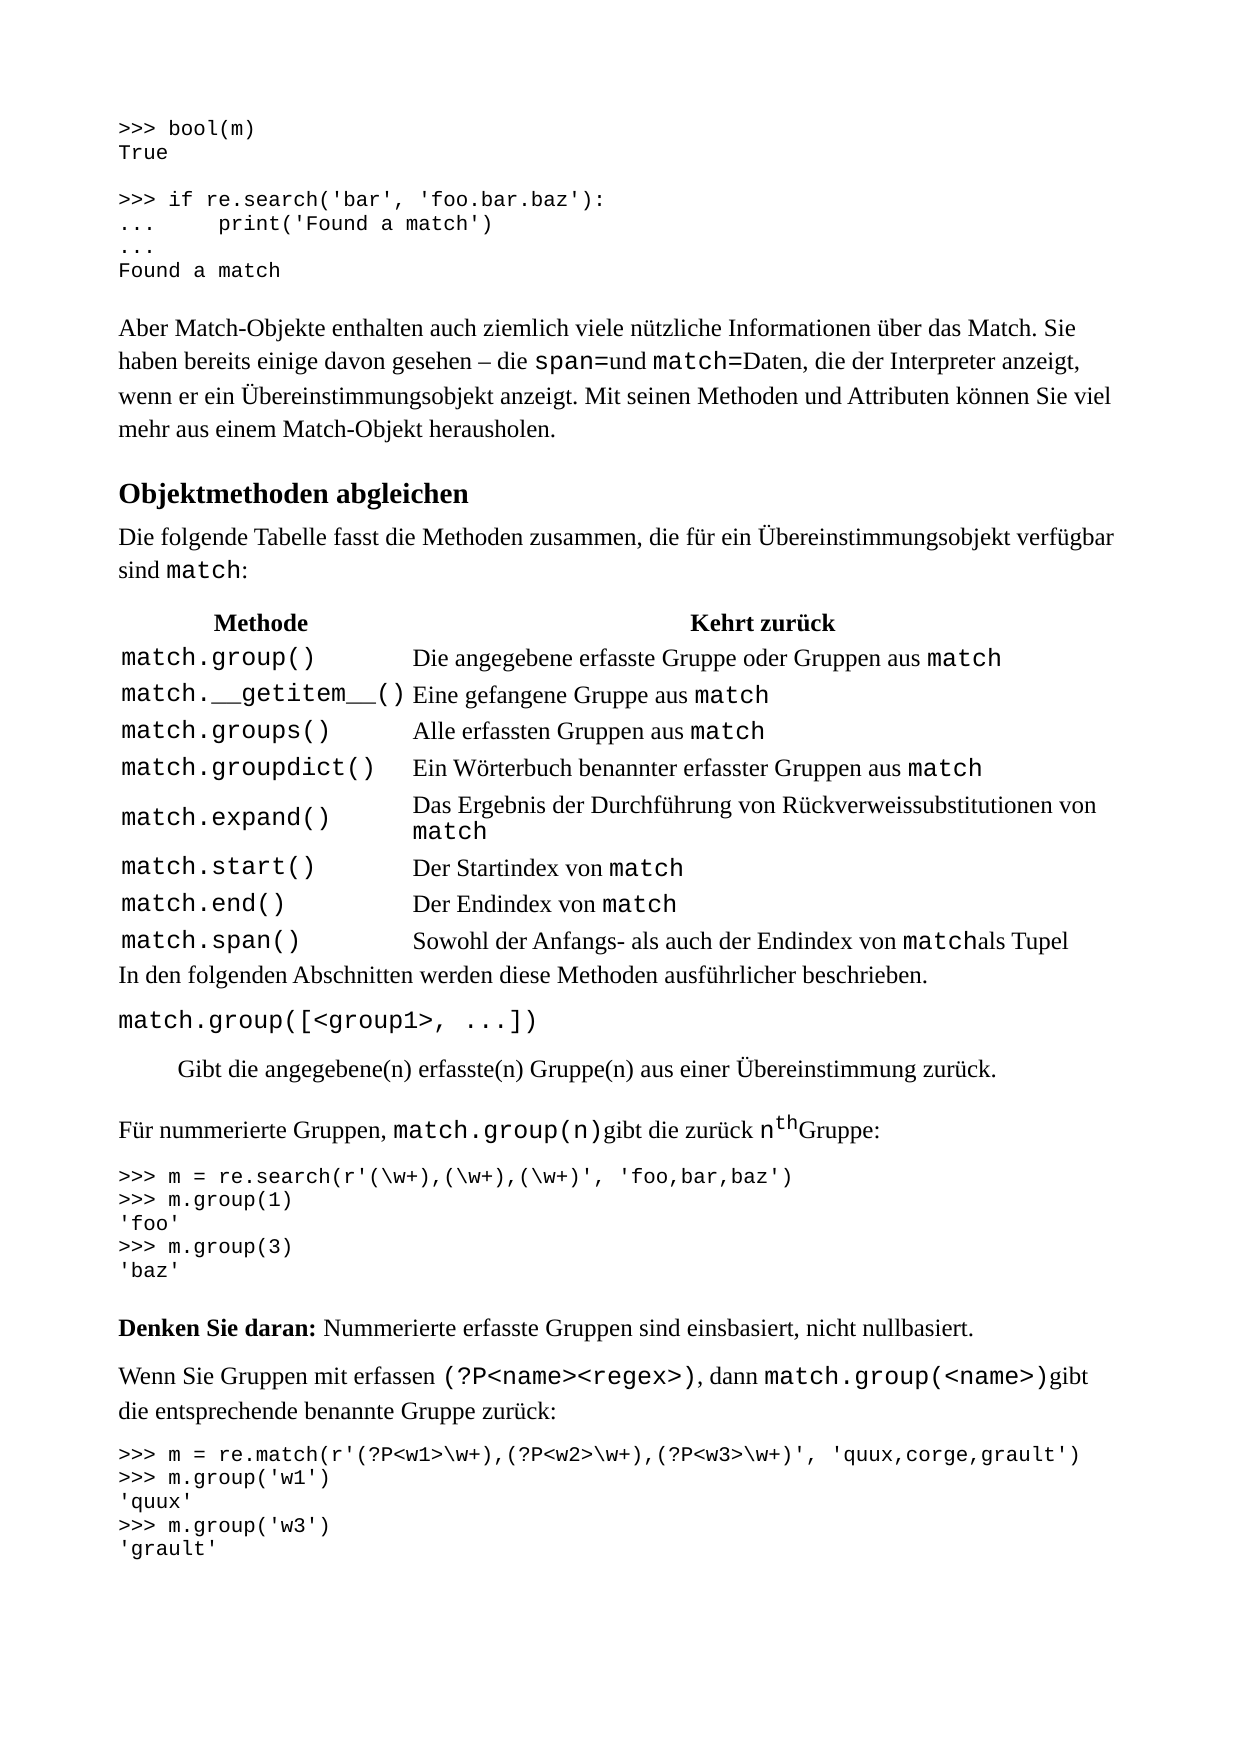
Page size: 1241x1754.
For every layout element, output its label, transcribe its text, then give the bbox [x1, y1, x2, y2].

table_cell match.groups() [118, 714, 409, 750]
text In den folgenden Abschnitten werden diese Methoden ausführlicher beschrieben. [118, 960, 1122, 988]
table_cell Der Startindex von match [410, 850, 1122, 886]
text Für nummerierte Gruppen, match.group(n)gibt die zurück nthGruppe: [118, 1113, 1122, 1146]
text >>> m.group('w1') [118, 1467, 1122, 1491]
text match.group([<group1>, ...]) [118, 1007, 1122, 1036]
text 'foo' [118, 1213, 1122, 1237]
text True [118, 142, 1122, 165]
text >>> bool(m) [118, 118, 1122, 142]
table_cell match.expand() [118, 787, 409, 850]
text Wenn Sie Gruppen mit erfassen (?P<name><regex>), dann match.group(<name>)gibt die entsprechende benannte Gruppe zurück: [118, 1361, 1122, 1425]
table_cell match.__getitem__() [118, 677, 409, 713]
text 'baz' [118, 1260, 1122, 1284]
table_header Methode [118, 606, 409, 640]
table_cell match.group() [118, 640, 409, 677]
text 'quux' [118, 1491, 1122, 1514]
text Die folgende Tabelle fasst die Methoden zusammen, die für ein Übereinstimmungsobjekt verfügbar sind match: [118, 522, 1122, 586]
text >>> m = re.search(r'(\w+),(\w+),(\w+)', 'foo,bar,baz') [118, 1166, 1122, 1189]
table_header Kehrt zurück [410, 606, 1122, 640]
table_cell Die angegebene erfasste Gruppe oder Gruppen aus match [410, 640, 1122, 677]
table_cell match.start() [118, 850, 409, 886]
text >>> m.group(3) [118, 1237, 1122, 1260]
text ... print('Found a match') [118, 213, 1122, 236]
text >>> m = re.match(r'(?P<w1>\w+),(?P<w2>\w+),(?P<w3>\w+)', 'quux,corge,grault') [118, 1444, 1122, 1467]
text >>> m.group('w3') [118, 1514, 1122, 1538]
table_cell Das Ergebnis der Durchführung von Rückverweissubstitutionen von match [410, 787, 1122, 850]
table_cell match.span() [118, 923, 409, 960]
table_cell Alle erfassten Gruppen aus match [410, 714, 1122, 750]
table_cell Ein Wörterbuch benannter erfasster Gruppen aus match [410, 750, 1122, 787]
text Denken Sie daran: Nummerierte erfasste Gruppen sind einsbasiert, nicht nullbasiert. [118, 1313, 1122, 1342]
text Found a match [118, 260, 1122, 284]
text Gibt die angegebene(n) erfasste(n) Gruppe(n) aus einer Übereinstimmung zurück. [177, 1054, 1063, 1083]
text >>> m.group(1) [118, 1189, 1122, 1213]
table_cell Der Endindex von match [410, 886, 1122, 923]
text Aber Match-Objekte enthalten auch ziemlich viele nützliche Informationen über das Match. Sie haben bereits einige davon gesehen – die span=und match=Daten, die der Interpreter anzeigt, wenn er ein Übereinstimmungsobjekt anzeigt. Mit seinen Methoden und Attributen können Sie viel mehr aus einem Match-Objekt herausholen. [118, 313, 1122, 443]
table_cell match.end() [118, 886, 409, 923]
text 'grault' [118, 1538, 1122, 1562]
subtitle Objektmethoden abgleichen [118, 476, 1122, 510]
text ... [118, 236, 1122, 260]
table_cell Sowohl der Anfangs- als auch der Endindex von matchals Tupel [410, 923, 1122, 960]
table_cell match.groupdict() [118, 750, 409, 787]
text >>> if re.search('bar', 'foo.bar.baz'): [118, 189, 1122, 213]
table_cell Eine gefangene Gruppe aus match [410, 677, 1122, 713]
